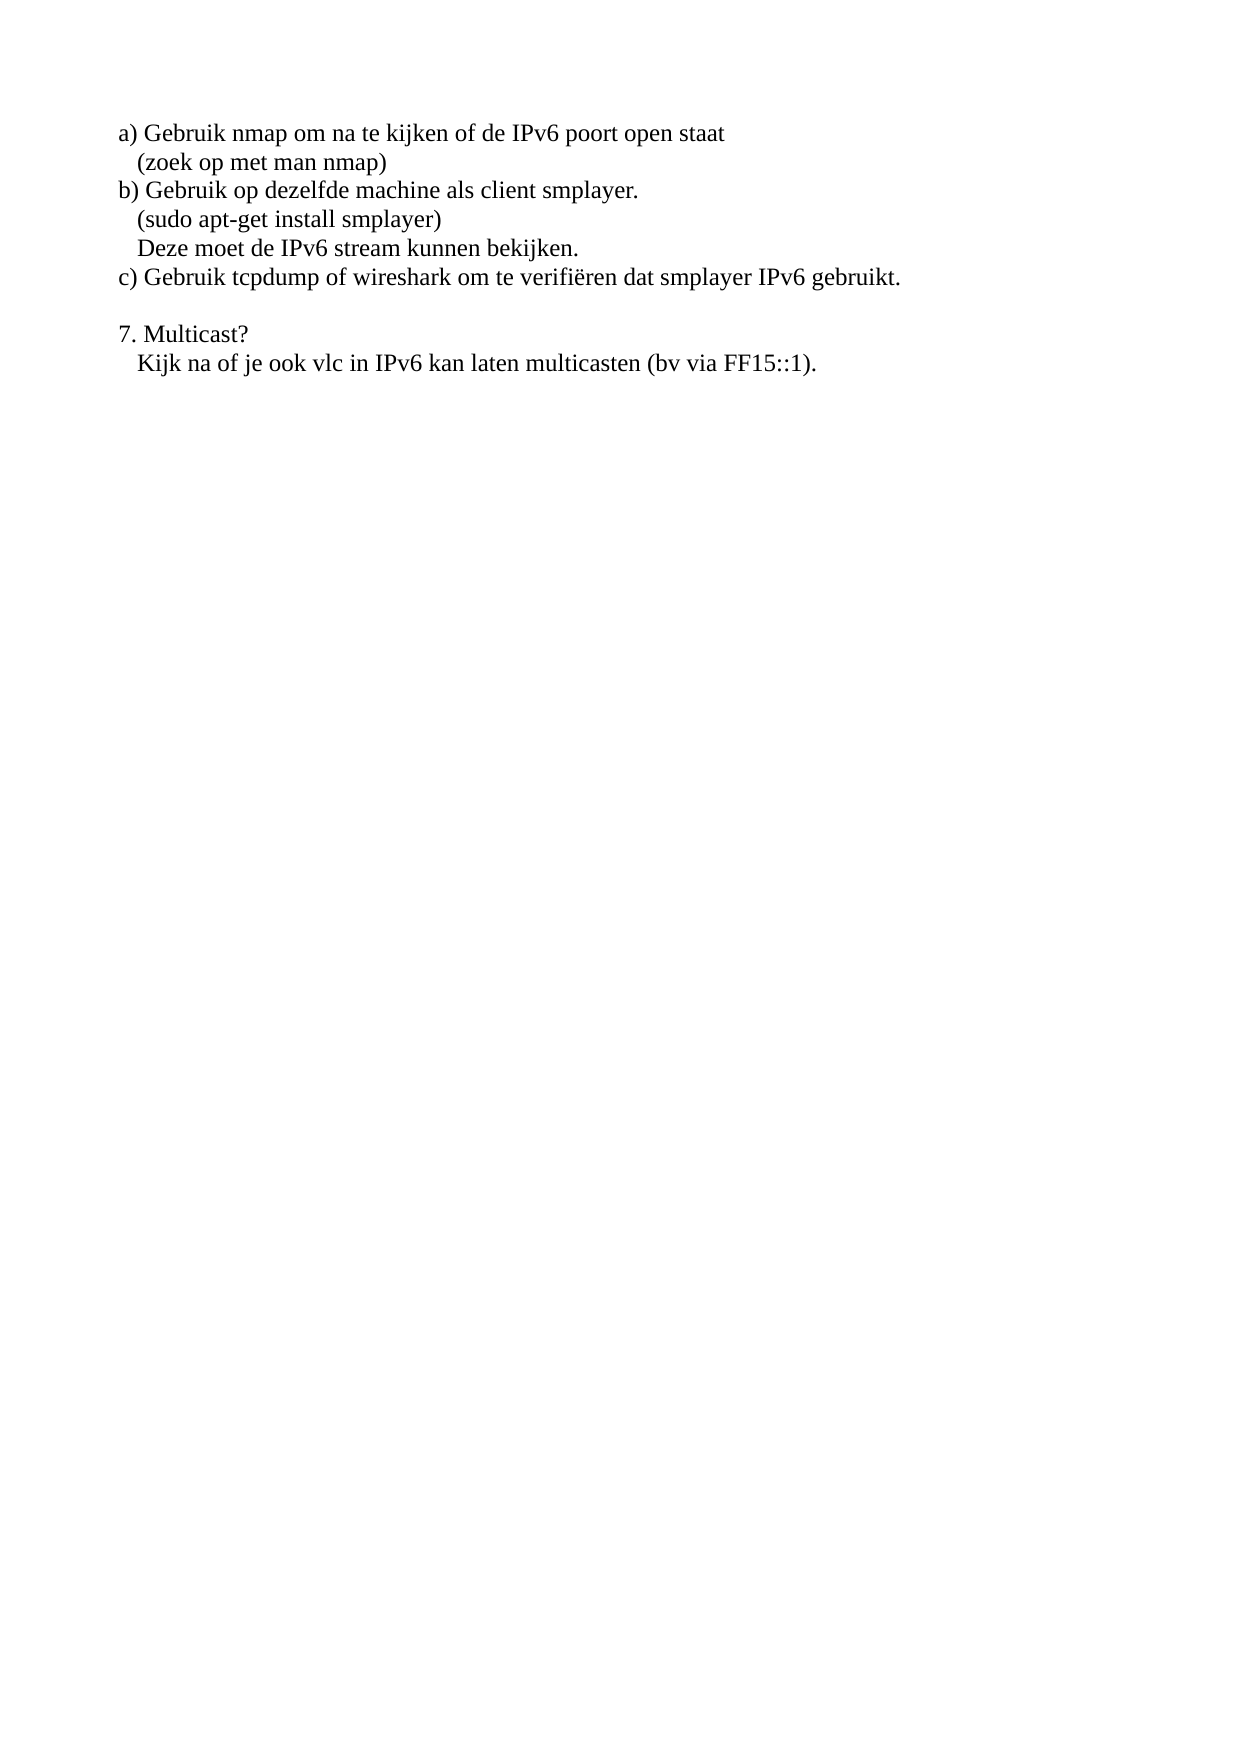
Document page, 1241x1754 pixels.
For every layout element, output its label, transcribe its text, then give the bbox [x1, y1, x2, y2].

text Kijk na of je ook vlc in IPv6 kan laten multicasten (bv via FF15::1). [118, 348, 1122, 377]
text c) Gebruik tcpdump of wireshark om te verifiëren dat smplayer IPv6 gebruikt. [118, 262, 1122, 291]
text (sudo apt-get install smplayer) [118, 204, 1122, 233]
text b) Gebruik op dezelfde machine als client smplayer. [118, 176, 1122, 204]
text (zoek op met man nmap) [118, 147, 1122, 176]
text 7. Multicast? [118, 319, 1122, 348]
text a) Gebruik nmap om na te kijken of de IPv6 poort open staat [118, 118, 1122, 147]
text Deze moet de IPv6 stream kunnen bekijken. [118, 233, 1122, 262]
